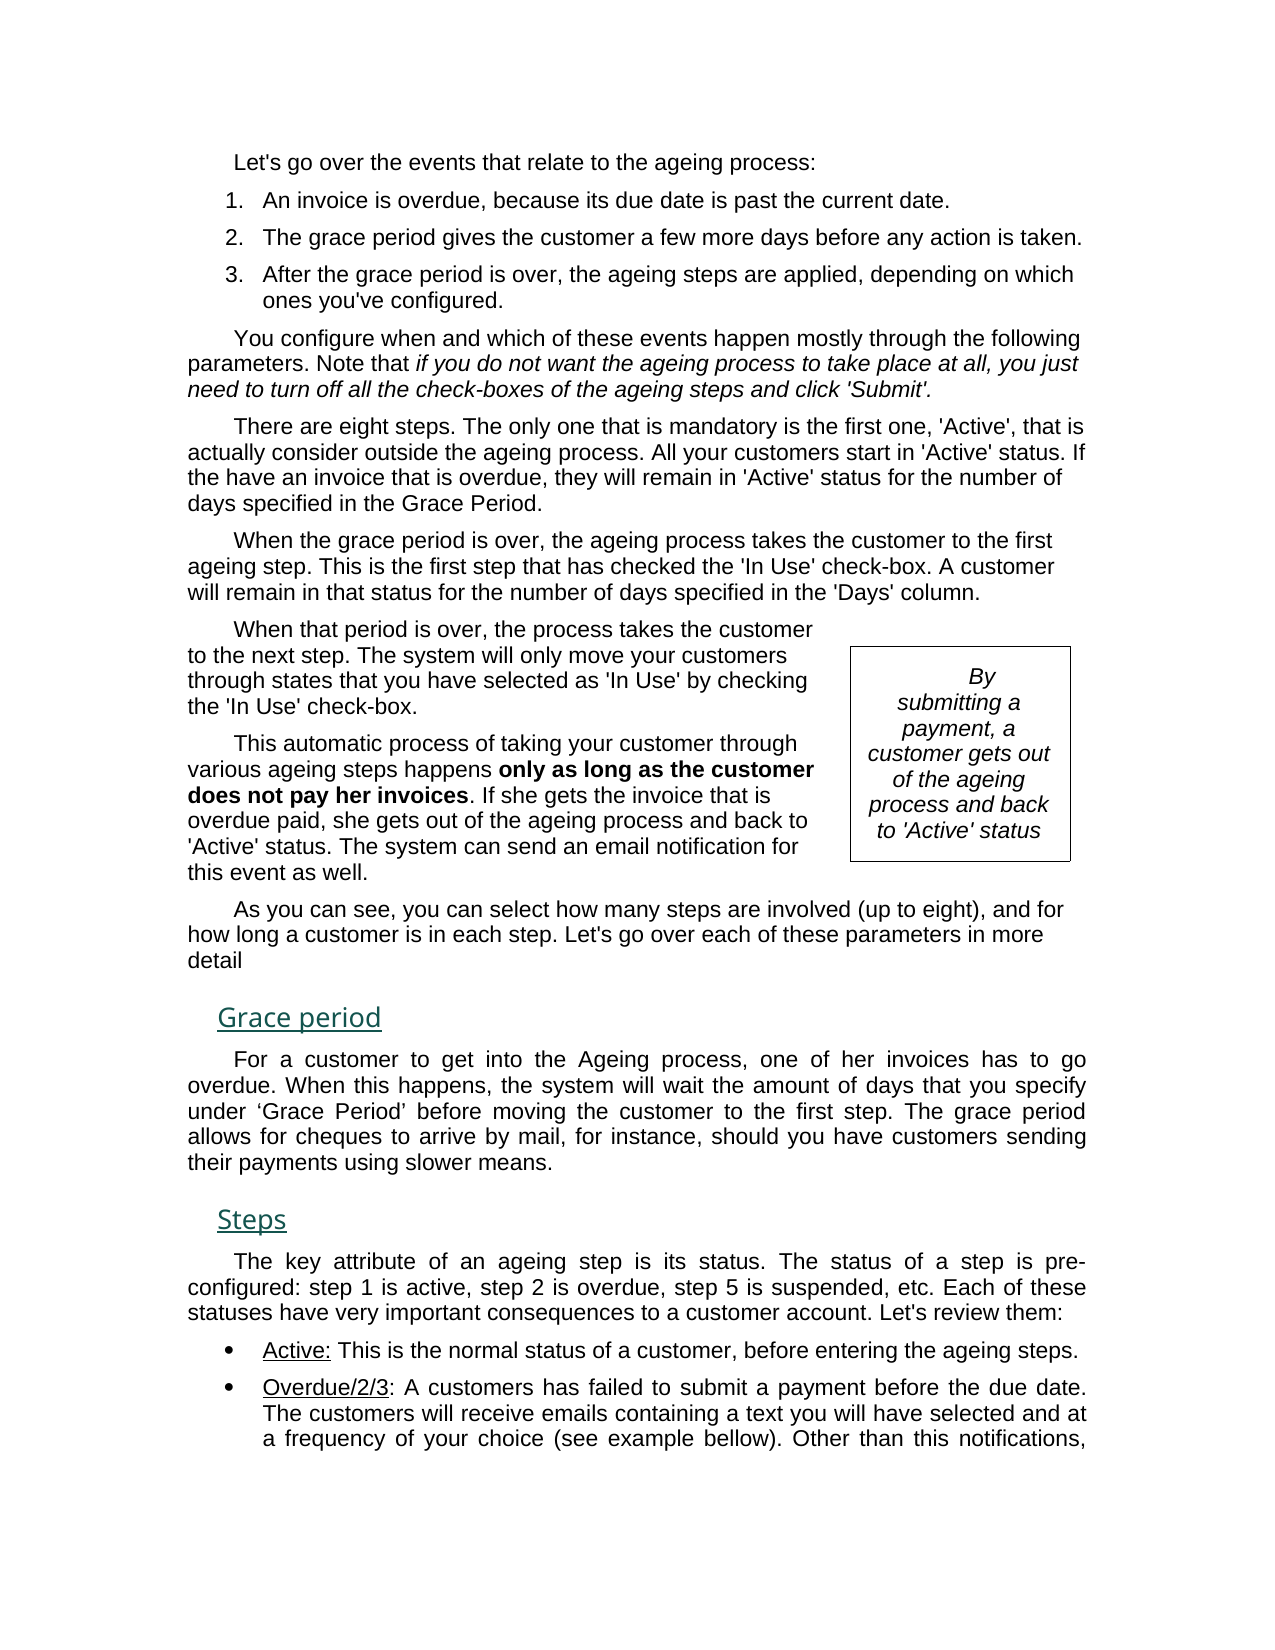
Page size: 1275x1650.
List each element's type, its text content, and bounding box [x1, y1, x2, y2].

subtitle Grace period [217, 998, 1087, 1035]
text The key attribute of an ageing step is its status. The status of a step is pre-configured: step 1 is active, step 2 is overdue, step 5 is suspended, etc. Each of these statuses have very important consequences to a customer account. Let's review them: [187, 1249, 1087, 1326]
text For a customer to get into the Ageing process, one of her invoices has to go overdue. When this happens, the system will wait the amount of days that you specify under ‘Grace Period’ before moving the customer to the first step. The grace period allows for cheques to arrive by mail, for instance, should you have customers sending their payments using slower means. [187, 1047, 1087, 1175]
list An invoice is overdue, because its due date is past the current date. [225, 187, 1087, 213]
list Active: This is the normal status of a customer, before entering the ageing steps. [225, 1337, 1087, 1363]
text When that period is over, the process takes the customer to the next step. The system will only move your customers through states that you have selected as 'In Use' by checking the 'In Use' check-box. [187, 617, 1087, 719]
text When the grace period is over, the ageing process takes the customer to the first ageing step. This is the first step that has checked the 'In Use' check-box. A customer will remain in that status for the number of days specified in the 'Days' column. [187, 528, 1087, 605]
text By submitting a payment, a customer gets out of the ageing process and back to 'Active' status [867, 664, 1052, 843]
text There are eight steps. The only one that is mandatory is the first one, 'Active', that is actually consider outside the ageing process. All your customers start in 'Active' status. If the have an invoice that is overdue, they will remain in 'Active' status for the number of days specified in the Grace Period. [187, 414, 1087, 516]
text This automatic process of taking your customer through various ageing steps happens only as long as the customer does not pay her invoices. If she gets the invoice that is overdue paid, she gets out of the ageing process and back to 'Active' status. The system can send an email notification for this event as well. [187, 731, 1087, 885]
list The grace period gives the customer a few more days before any action is taken. [225, 225, 1087, 250]
text Let's go over the events that relate to the ageing process: [187, 150, 1087, 176]
list After the grace period is over, the ageing steps are applied, depending on which ones you've configured. [225, 262, 1087, 313]
text When that period is over, the process takes the customer to the next step. The system will only move your customers through states that you have selected as 'In Use' by checking the 'In Use' check-box. [851, 647, 1070, 861]
subtitle Steps [217, 1200, 1087, 1237]
text As you can see, you can select how many steps are involved (up to eight), and for how long a customer is in each step. Let's go over each of these parameters in more detail [187, 897, 1087, 973]
list Overdue/2/3: A customers has failed to submit a payment before the due date. The customers will receive emails containing a text you will have selected and at a frequency of your choice (see example bellow). Other than this notifications, [225, 1375, 1087, 1452]
text You configure when and which of these events happen mostly through the following parameters. Note that if you do not want the ageing process to take place at all, you just need to turn off all the check-boxes of the ageing steps and click 'Submit'. [187, 325, 1087, 402]
